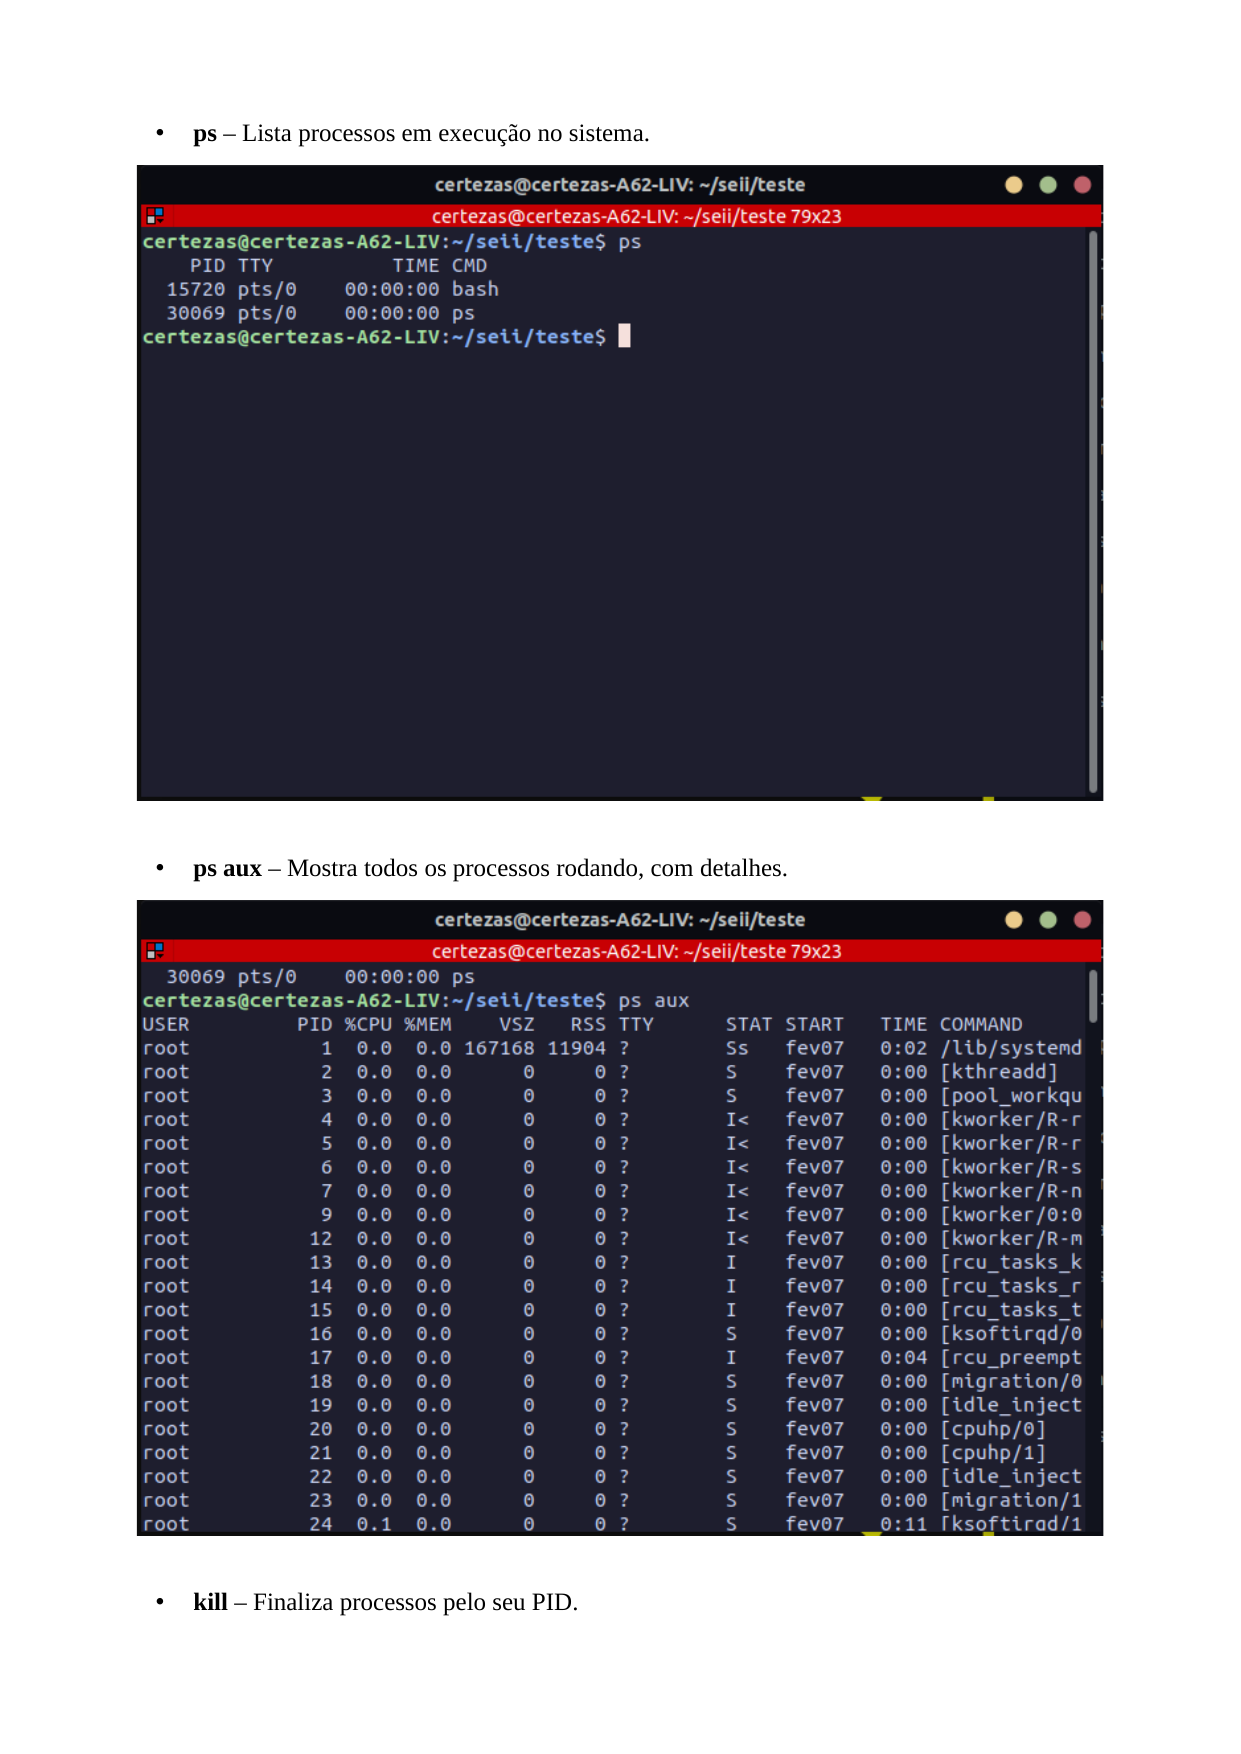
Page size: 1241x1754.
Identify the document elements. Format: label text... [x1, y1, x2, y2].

picture [136, 165, 1104, 801]
list ps – Lista processos em execução no sistema. [156, 118, 1122, 147]
picture [136, 900, 1104, 1536]
list ps aux – Mostra todos os processos rodando, com detalhes. [156, 853, 1122, 881]
list kill – Finaliza processos pelo seu PID. [156, 1587, 1122, 1616]
